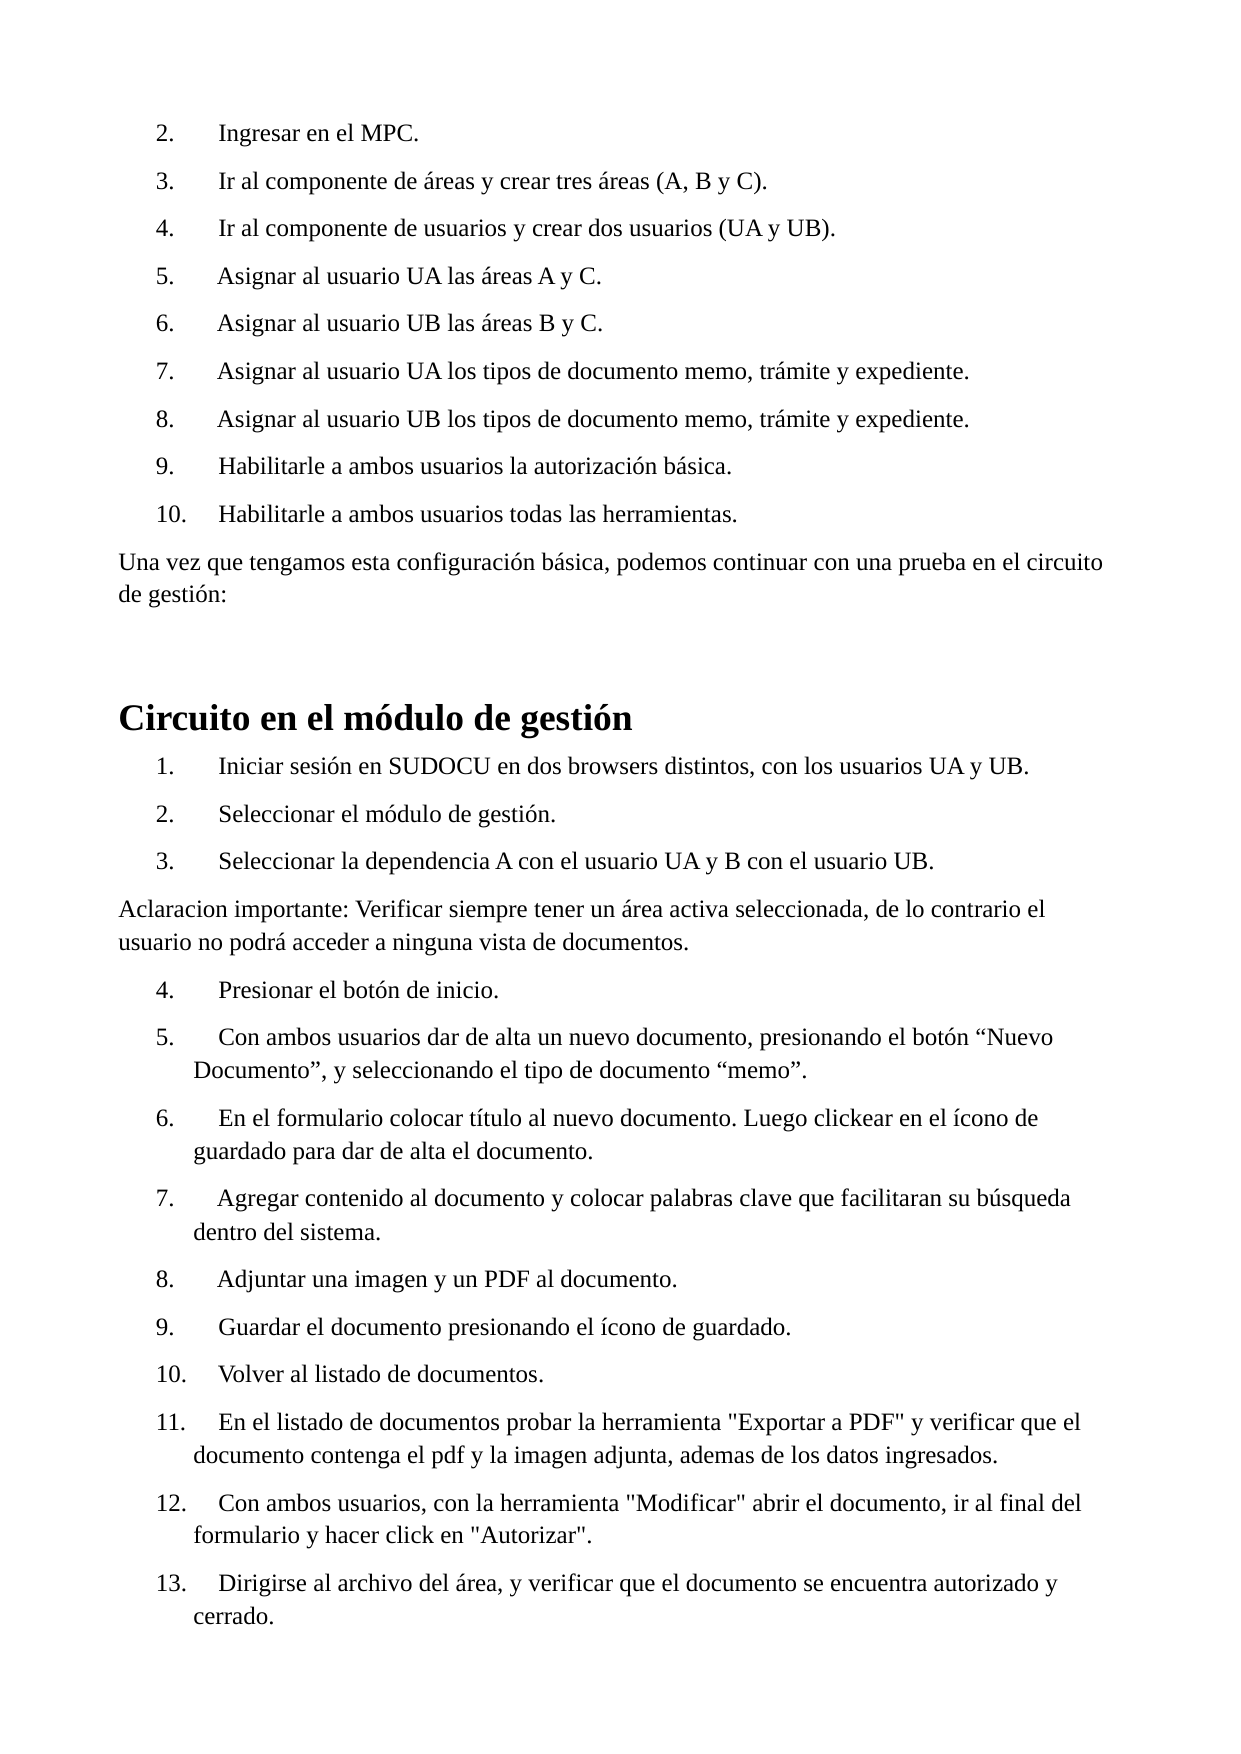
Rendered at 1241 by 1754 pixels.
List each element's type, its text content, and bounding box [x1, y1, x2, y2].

list Iniciar sesión en SUDOCU en dos browsers distintos, con los usuarios UA y UB. [156, 751, 1122, 780]
list Guardar el documento presionando el ícono de guardado. [156, 1312, 1122, 1341]
list Ir al componente de usuarios y crear dos usuarios (UA y UB). [156, 213, 1122, 242]
list Habilitarle a ambos usuarios la autorización básica. [156, 451, 1122, 480]
list Habilitarle a ambos usuarios todas las herramientas. [156, 499, 1122, 528]
list En el formulario colocar título al nuevo documento. Luego clickear en el ícono de guardado para dar de alta el documento. [156, 1103, 1122, 1165]
text Aclaracion importante: Verificar siempre tener un área activa seleccionada, de lo contrario el usuario no podrá acceder a ninguna vista de documentos. [118, 894, 1122, 956]
list Dirigirse al archivo del área, y verificar que el documento se encuentra autorizado y cerrado. [156, 1568, 1122, 1630]
list Asignar al usuario UB los tipos de documento memo, trámite y expediente. [156, 404, 1122, 432]
list En el listado de documentos probar la herramienta "Exportar a PDF" y verificar que el documento contenga el pdf y la imagen adjunta, ademas de los datos ingresados. [156, 1407, 1122, 1469]
list Presionar el botón de inicio. [156, 975, 1122, 1003]
list Adjuntar una imagen y un PDF al documento. [156, 1264, 1122, 1293]
list Seleccionar la dependencia A con el usuario UA y B con el usuario UB. [156, 846, 1122, 875]
list Volver al listado de documentos. [156, 1359, 1122, 1388]
list Ir al componente de áreas y crear tres áreas (A, B y C). [156, 166, 1122, 194]
list Ingresar en el MPC. [156, 118, 1122, 147]
list Asignar al usuario UA los tipos de documento memo, trámite y expediente. [156, 356, 1122, 385]
list Con ambos usuarios dar de alta un nuevo documento, presionando el botón “Nuevo Documento”, y seleccionando el tipo de documento “memo”. [156, 1022, 1122, 1084]
text Una vez que tengamos esta configuración básica, podemos continuar con una prueba en el circuito de gestión: [118, 547, 1122, 608]
list Con ambos usuarios, con la herramienta "Modificar" abrir el documento, ir al final del formulario y hacer click en "Autorizar". [156, 1488, 1122, 1549]
list Asignar al usuario UB las áreas B y C. [156, 308, 1122, 337]
subtitle Circuito en el módulo de gestión [118, 696, 1122, 739]
list Seleccionar el módulo de gestión. [156, 799, 1122, 828]
list Asignar al usuario UA las áreas A y C. [156, 261, 1122, 290]
list Agregar contenido al documento y colocar palabras clave que facilitaran su búsqueda dentro del sistema. [156, 1183, 1122, 1245]
